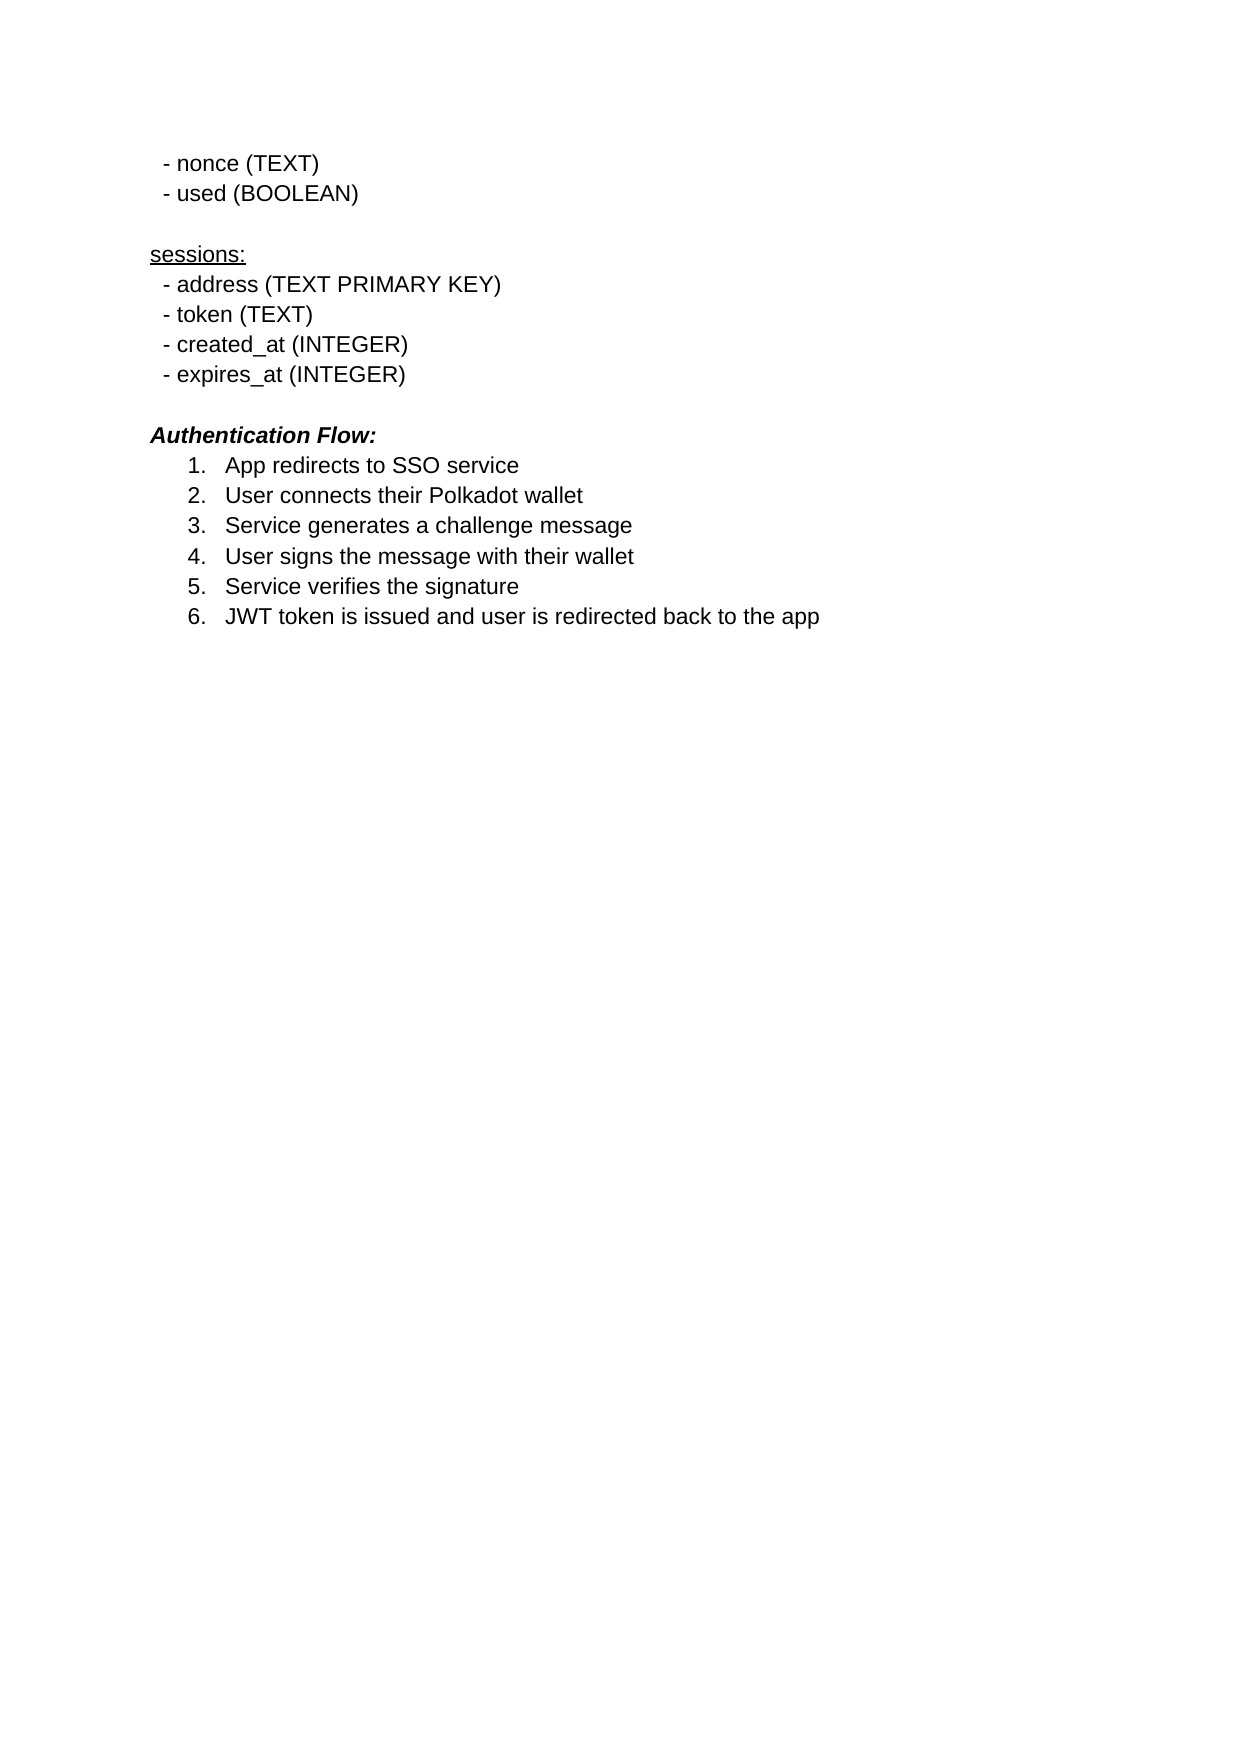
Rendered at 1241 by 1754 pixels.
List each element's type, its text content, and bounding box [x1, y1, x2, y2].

list Service verifies the signature [187, 573, 1090, 599]
text - address (TEXT PRIMARY KEY) [150, 271, 1090, 297]
text - token (TEXT) [150, 301, 1090, 327]
text sessions: [150, 241, 1090, 267]
text - expires_at (INTEGER) [150, 361, 1090, 388]
list App redirects to SSO service [187, 452, 1090, 478]
text - created_at (INTEGER) [150, 331, 1090, 358]
text Authentication Flow: [150, 422, 1090, 448]
text - used (BOOLEAN) [150, 180, 1090, 207]
list User signs the message with their wallet [187, 543, 1090, 569]
list Service generates a challenge message [187, 512, 1090, 539]
list JWT token is issued and user is redirected back to the app [187, 603, 1090, 629]
text - nonce (TEXT) [150, 150, 1090, 176]
list User connects their Polkadot wallet [187, 482, 1090, 509]
